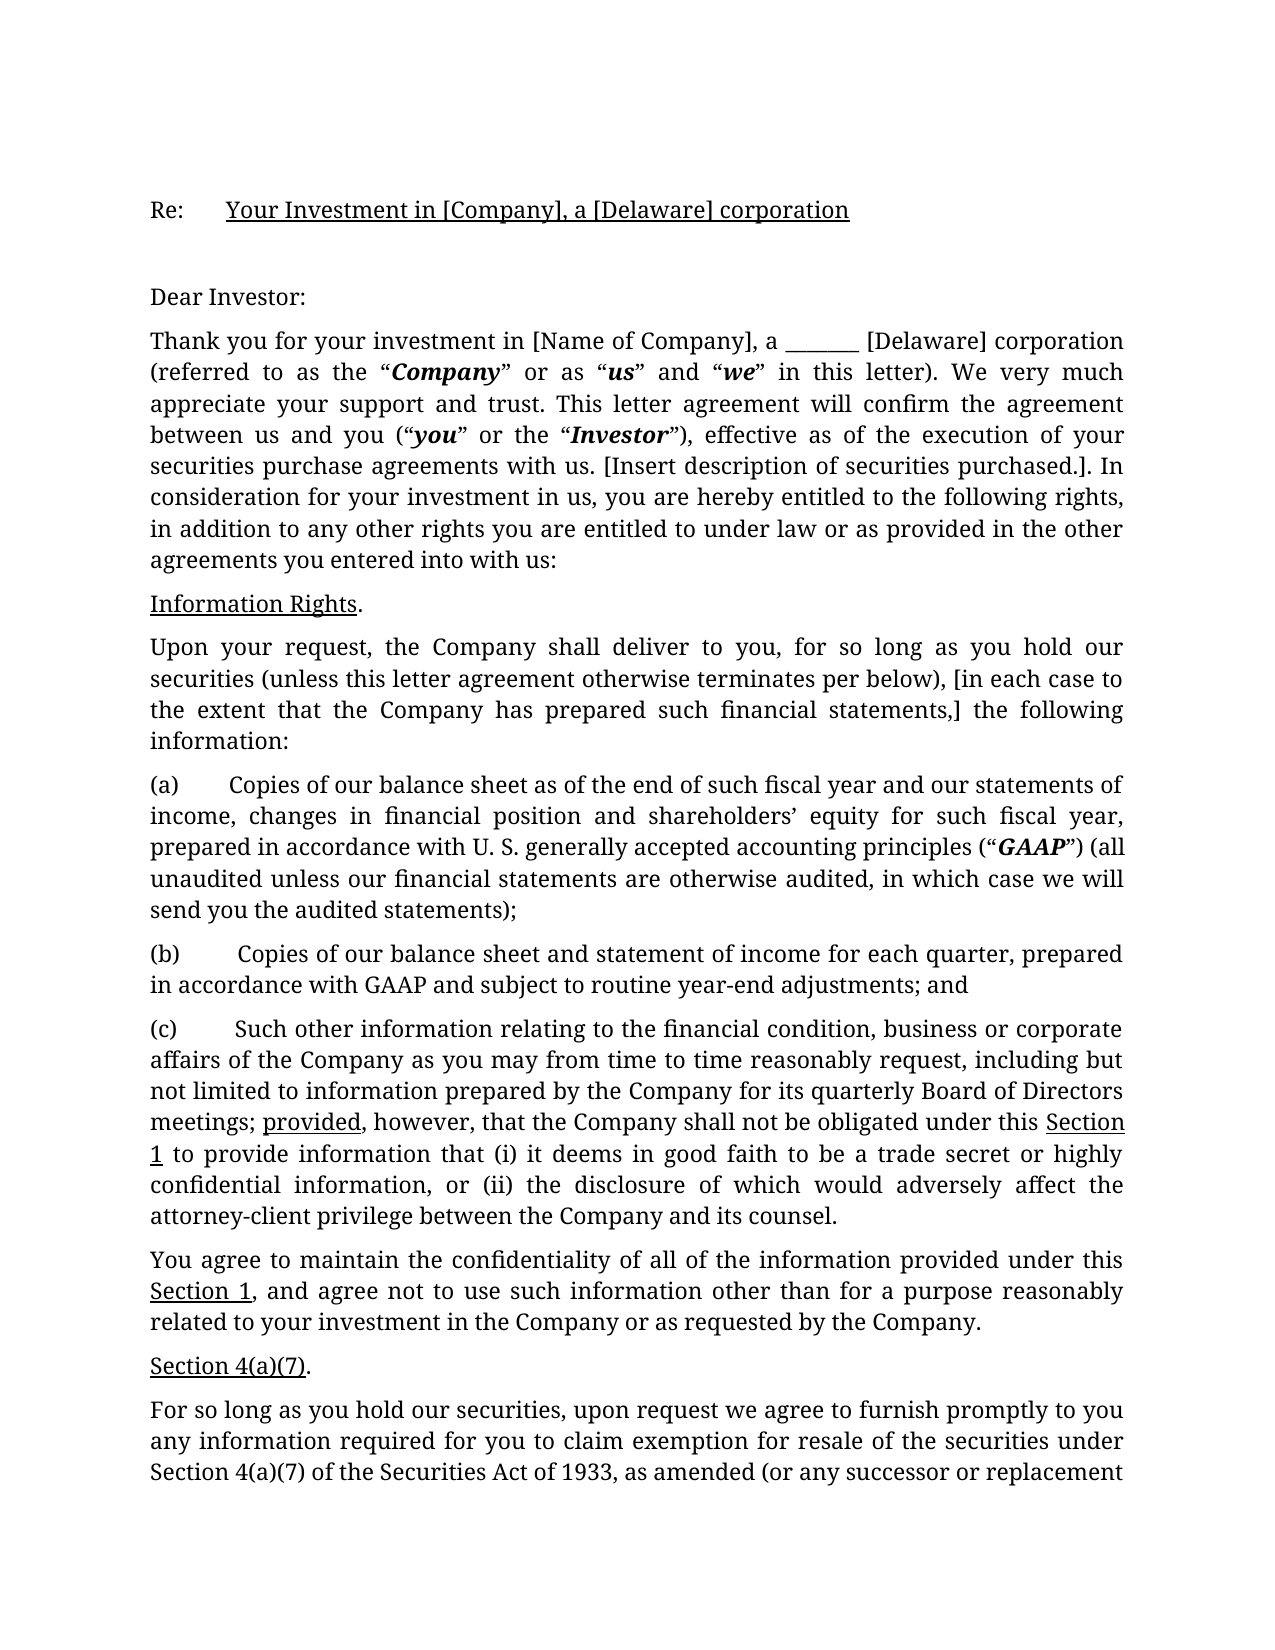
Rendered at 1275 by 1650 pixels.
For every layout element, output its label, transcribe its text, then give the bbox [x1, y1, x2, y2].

text Upon your request, the Company shall deliver to you, for so long as you hold our securities (unless this letter agreement otherwise terminates per below), [in each case to the extent that the Company has prepared such financial statements,] the following information: [150, 631, 1125, 756]
text Information Rights. [150, 587, 1125, 619]
text Section 4(a)(7). [150, 1350, 1125, 1381]
text (c) Such other information relating to the financial condition, business or corporate affairs of the Company as you may from time to time reasonably request, including but not limited to information prepared by the Company for its quarterly Board of Directors meetings; provided, however, that the Company shall not be obligated under this Section 1 to provide information that (i) it deems in good faith to be a trade secret or highly confidential information, or (ii) the disclosure of which would adversely affect the attorney-client privilege between the Company and its counsel. [150, 1012, 1125, 1231]
text Dear Investor: [150, 281, 1125, 312]
text Thank you for your investment in [Name of Company], a _______ [Delaware] corporation (referred to as the “Company” or as “us” and “we” in this letter). We very much appreciate your support and trust. This letter agreement will confirm the agreement between us and you (“you” or the “Investor”), effective as of the execution of your securities purchase agreements with us. [Insert description of securities purchased.]. In consideration for your investment in us, you are hereby entitled to the following rights, in addition to any other rights you are entitled to under law or as provided in the other agreements you entered into with us: [150, 325, 1125, 575]
text Re: Your Investment in [Company], a [Delaware] corporation [150, 194, 1125, 225]
text (b) Copies of our balance sheet and statement of income for each quarter, prepared in accordance with GAAP and subject to routine year-end adjustments; and [150, 937, 1125, 1000]
text (a) Copies of our balance sheet as of the end of such fiscal year and our statements of income, changes in financial position and shareholders’ equity for such fiscal year, prepared in accordance with U. S. generally accepted accounting principles (“GAAP”) (all unaudited unless our financial statements are otherwise audited, in which case we will send you the audited statements); [150, 769, 1125, 925]
text You agree to maintain the confidentiality of all of the information provided under this Section 1, and agree not to use such information other than for a purpose reasonably related to your investment in the Company or as requested by the Company. [150, 1244, 1125, 1337]
text For so long as you hold our securities, upon request we agree to furnish promptly to you any information required for you to claim exemption for resale of the securities under Section 4(a)(7) of the Securities Act of 1933, as amended (or any successor or replacement [150, 1394, 1125, 1487]
